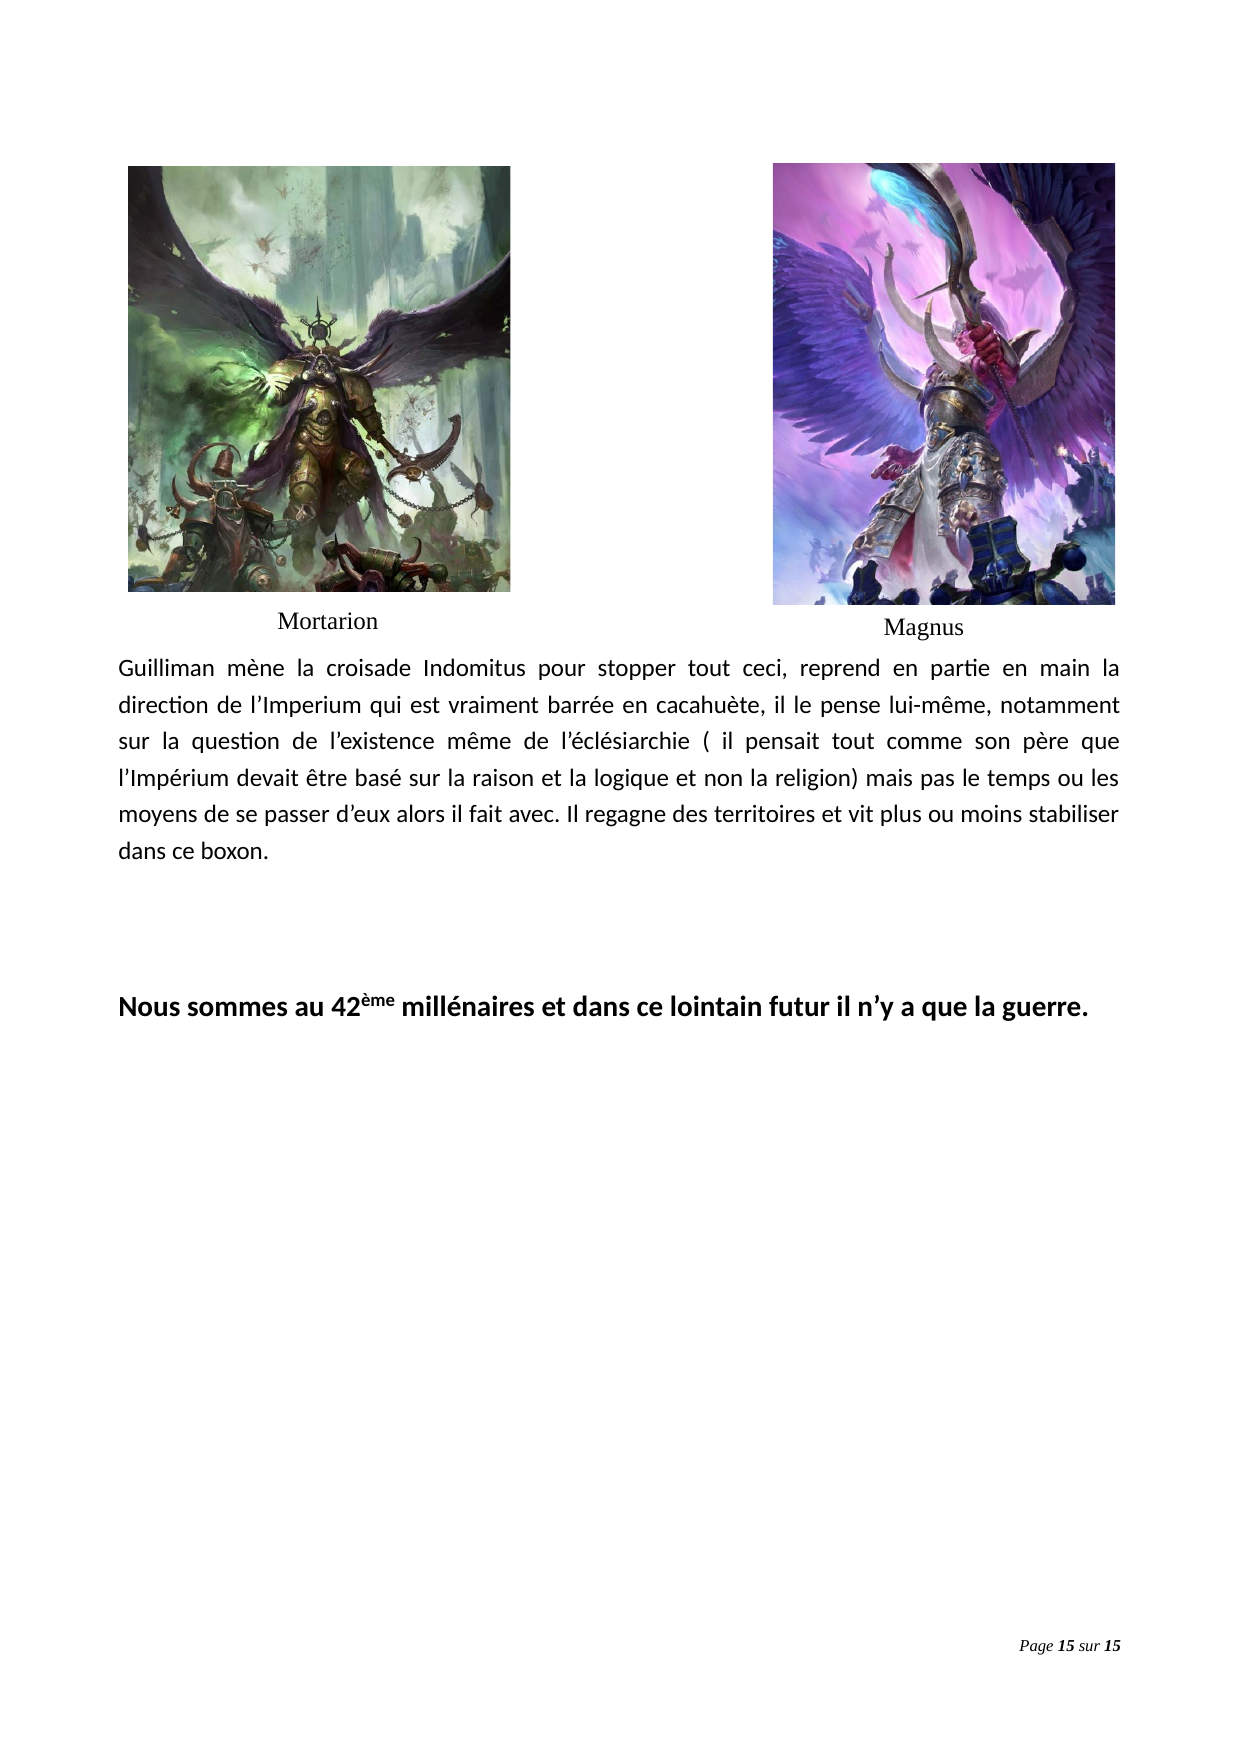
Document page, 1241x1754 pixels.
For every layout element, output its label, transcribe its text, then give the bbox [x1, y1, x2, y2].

text Mortarion [277, 606, 398, 635]
picture [128, 166, 511, 336]
text Guilliman mène la croisade Indomitus pour stopper tout ceci, reprend en partie en main la direction de l’Imperium qui est vraiment barrée en cacahuète, il le pense lui-même, notamment sur la question de l’existence même de l’éclésiarchie ( il pensait tout comme son père que l’Impérium devait être basé sur la raison et la logique et non la religion) mais pas le temps ou les moyens de se passer d’eux alors il fait avec. Il regagne des territoires et vit plus ou moins stabiliser dans ce boxon. [118, 327, 1122, 866]
text Nous sommes au 42ème millénaires et dans ce lointain futur il n’y a que la guerre. [118, 988, 1122, 1024]
text Magnus [883, 612, 977, 641]
picture [772, 163, 1116, 605]
